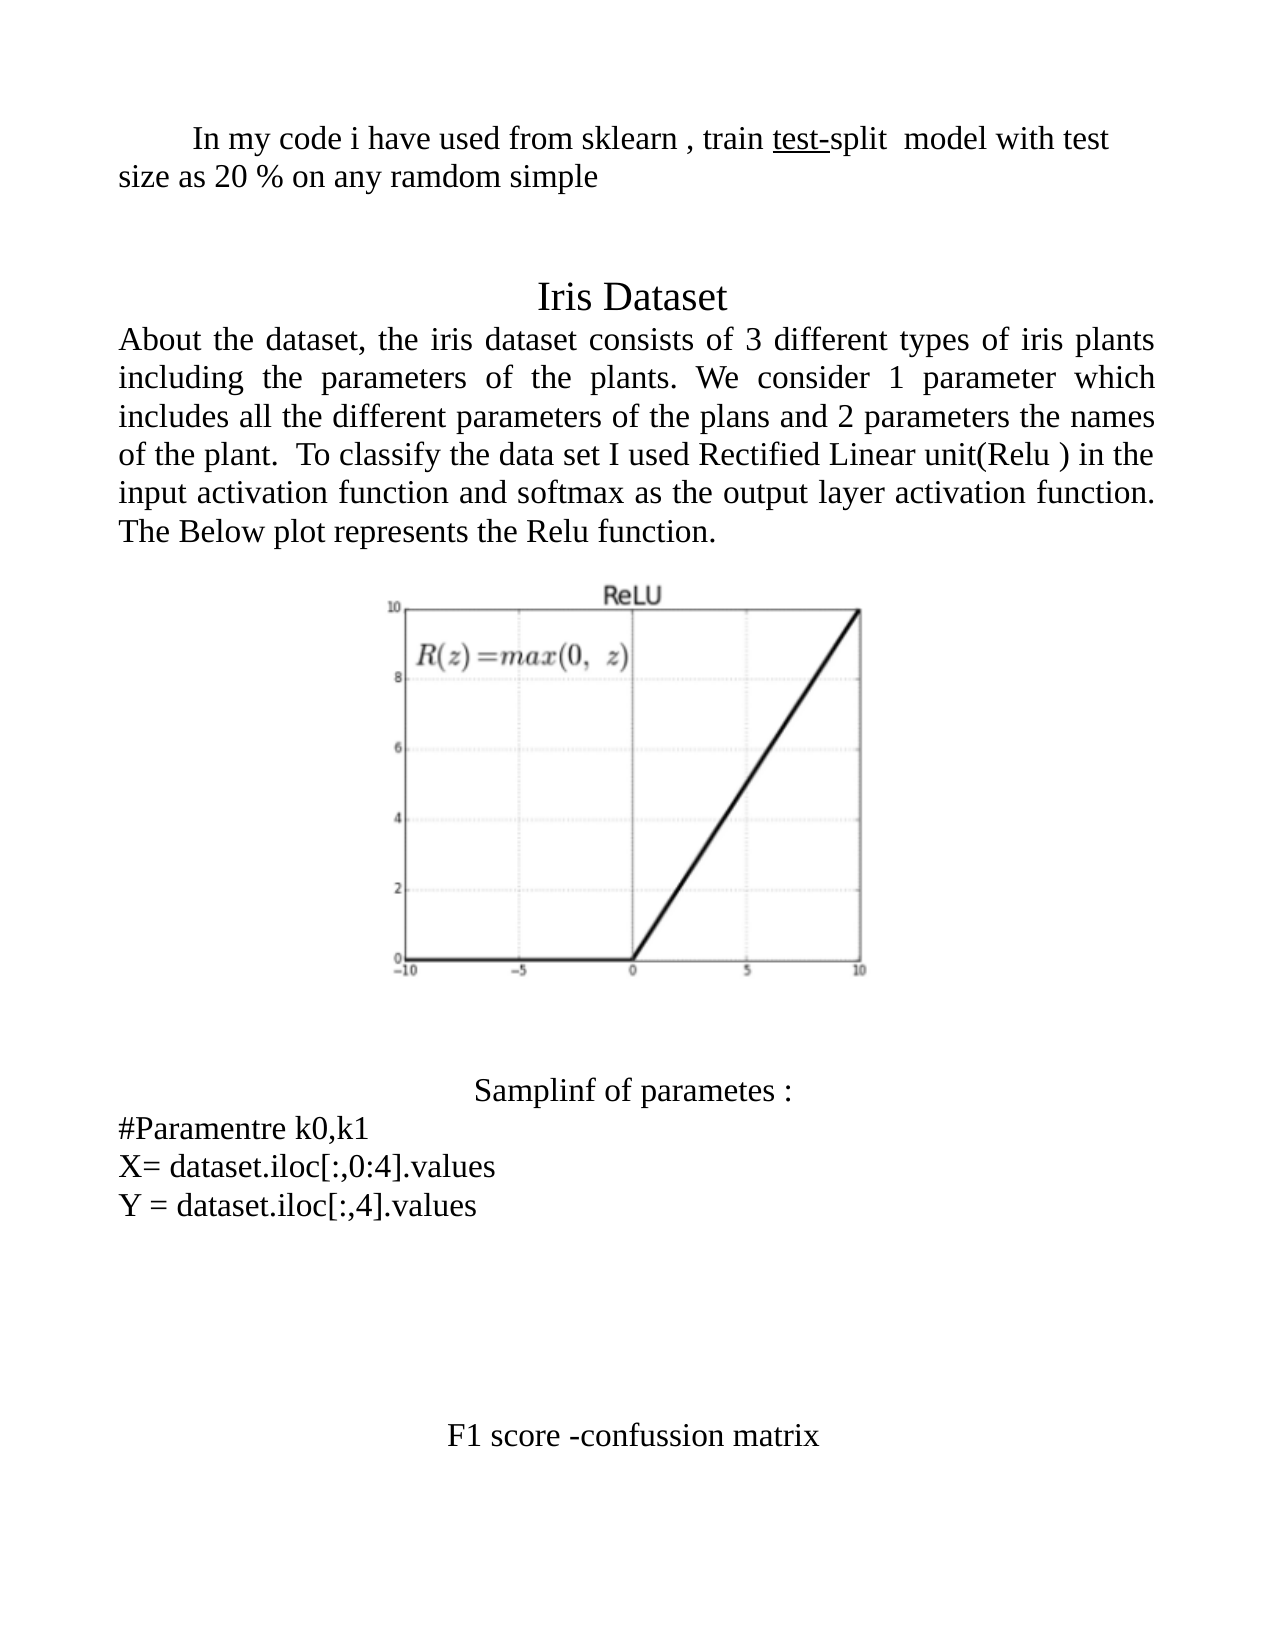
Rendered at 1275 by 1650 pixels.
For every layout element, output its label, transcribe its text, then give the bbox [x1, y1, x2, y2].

text X= dataset.iloc[:,0:4].values [118, 1147, 1157, 1185]
text Y = dataset.iloc[:,4].values [118, 1185, 1157, 1223]
picture [372, 551, 893, 984]
text Samplinf of parametes : [118, 1070, 1157, 1108]
text Iris Dataset [118, 271, 1157, 319]
text F1 score -confussion matrix [118, 1415, 1157, 1453]
text About the dataset, the iris dataset consists of 3 different types of iris plants including the parameters of the plants. We consider 1 parameter which includes all the different parameters of the plans and 2 parameters the names of the plant. To classify the data set I used Rectified Linear unit(Relu ) in the input activation function and softmax as the output layer activation function. The Below plot represents the Relu function. [118, 319, 1157, 549]
text In my code i have used from sklearn , train test-split model with test size as 20 % on any ramdom simple [118, 118, 1157, 195]
text #Paramentre k0,k1 [118, 1108, 1157, 1147]
